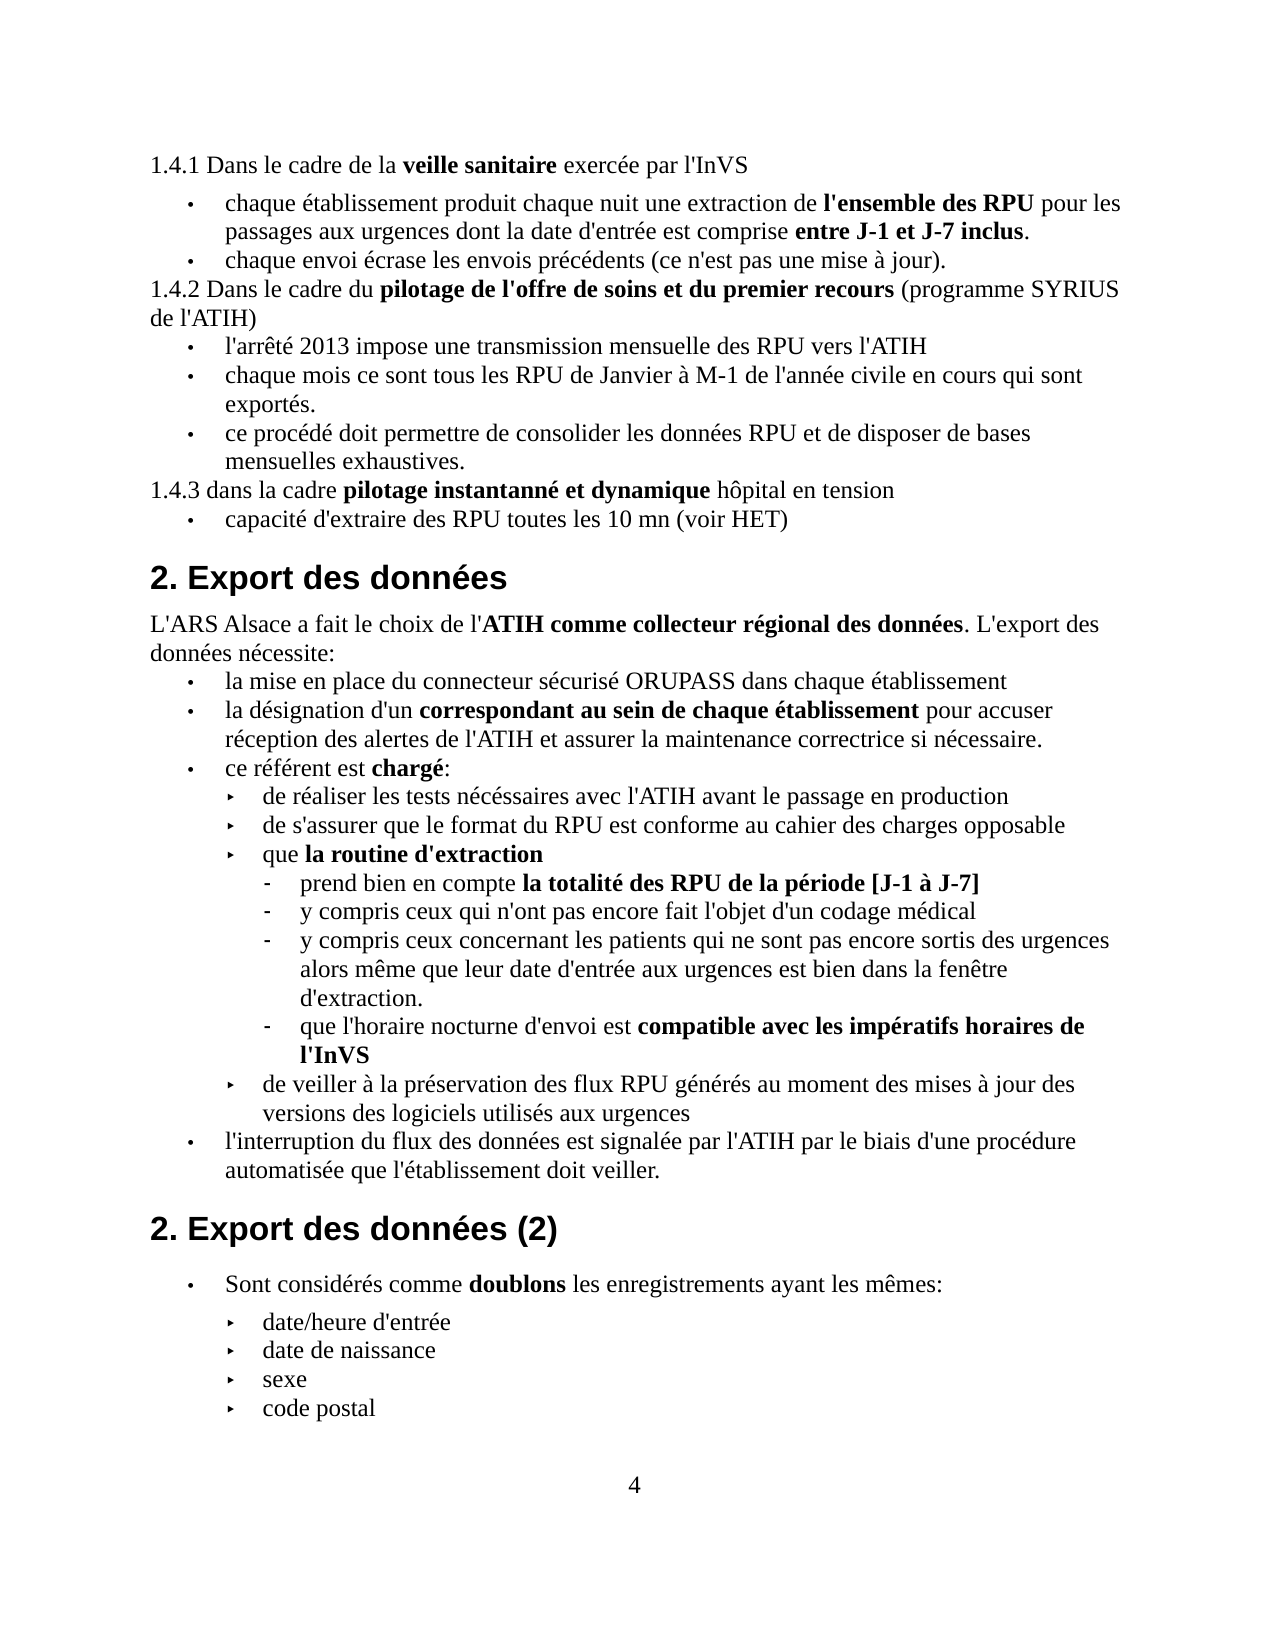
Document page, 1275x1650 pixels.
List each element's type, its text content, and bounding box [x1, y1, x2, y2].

list ce référent est chargé: [187, 753, 1125, 781]
list que la routine d'extraction [225, 839, 1125, 868]
subtitle 2. Export des données (2) [150, 1209, 1125, 1247]
list chaque mois ce sont tous les RPU de Janvier à M-1 de l'année civile en cours qui sont exportés. [187, 360, 1125, 418]
list de réaliser les tests nécéssaires avec l'ATIH avant le passage en production [225, 781, 1125, 810]
list ce procédé doit permettre de consolider les données RPU et de disposer de bases mensuelles exhaustives. [187, 418, 1125, 475]
list chaque envoi écrase les envois précédents (ce n'est pas une mise à jour). [187, 245, 1125, 274]
text 1.4.1 Dans le cadre de la veille sanitaire exercée par l'InVS [150, 150, 1125, 179]
list de s'assurer que le format du RPU est conforme au cahier des charges opposable [225, 810, 1125, 839]
list y compris ceux qui n'ont pas encore fait l'objet d'un codage médical [262, 896, 1125, 925]
list prend bien en compte la totalité des RPU de la période [J-1 à J-7] [262, 868, 1125, 896]
list capacité d'extraire des RPU toutes les 10 mn (voir HET) [187, 504, 1125, 533]
text L'ARS Alsace a fait le choix de l'ATIH comme collecteur régional des données. L'export des données nécessite: [150, 609, 1125, 666]
list date de naissance [225, 1335, 1125, 1364]
list la désignation d'un correspondant au sein de chaque établissement pour accuser réception des alertes de l'ATIH et assurer la maintenance correctrice si nécessaire. [187, 695, 1125, 753]
list code postal [225, 1393, 1125, 1422]
text 1.4.3 dans la cadre pilotage instantanné et dynamique hôpital en tension [150, 475, 1125, 504]
list l'arrêté 2013 impose une transmission mensuelle des RPU vers l'ATIH [187, 331, 1125, 360]
list chaque établissement produit chaque nuit une extraction de l'ensemble des RPU pour les passages aux urgences dont la date d'entrée est comprise entre J-1 et J-7 inclus. [187, 188, 1125, 245]
list y compris ceux concernant les patients qui ne sont pas encore sortis des urgences alors même que leur date d'entrée aux urgences est bien dans la fenêtre d'extraction. [262, 925, 1125, 1011]
list l'interruption du flux des données est signalée par l'ATIH par le biais d'une procédure automatisée que l'établissement doit veiller. [187, 1126, 1125, 1184]
list la mise en place du connecteur sécurisé ORUPASS dans chaque établissement [187, 666, 1125, 695]
text 1.4.2 Dans le cadre du pilotage de l'offre de soins et du premier recours (programme SYRIUS de l'ATIH) [150, 274, 1125, 331]
list Sont considérés comme doublons les enregistrements ayant les mêmes: [187, 1269, 1125, 1298]
list sexe [225, 1364, 1125, 1393]
list date/heure d'entrée [225, 1307, 1125, 1335]
subtitle 2. Export des données [150, 558, 1125, 596]
list que l'horaire nocturne d'envoi est compatible avec les impératifs horaires de l'InVS [262, 1011, 1125, 1069]
list de veiller à la préservation des flux RPU générés au moment des mises à jour des versions des logiciels utilisés aux urgences [225, 1069, 1125, 1126]
